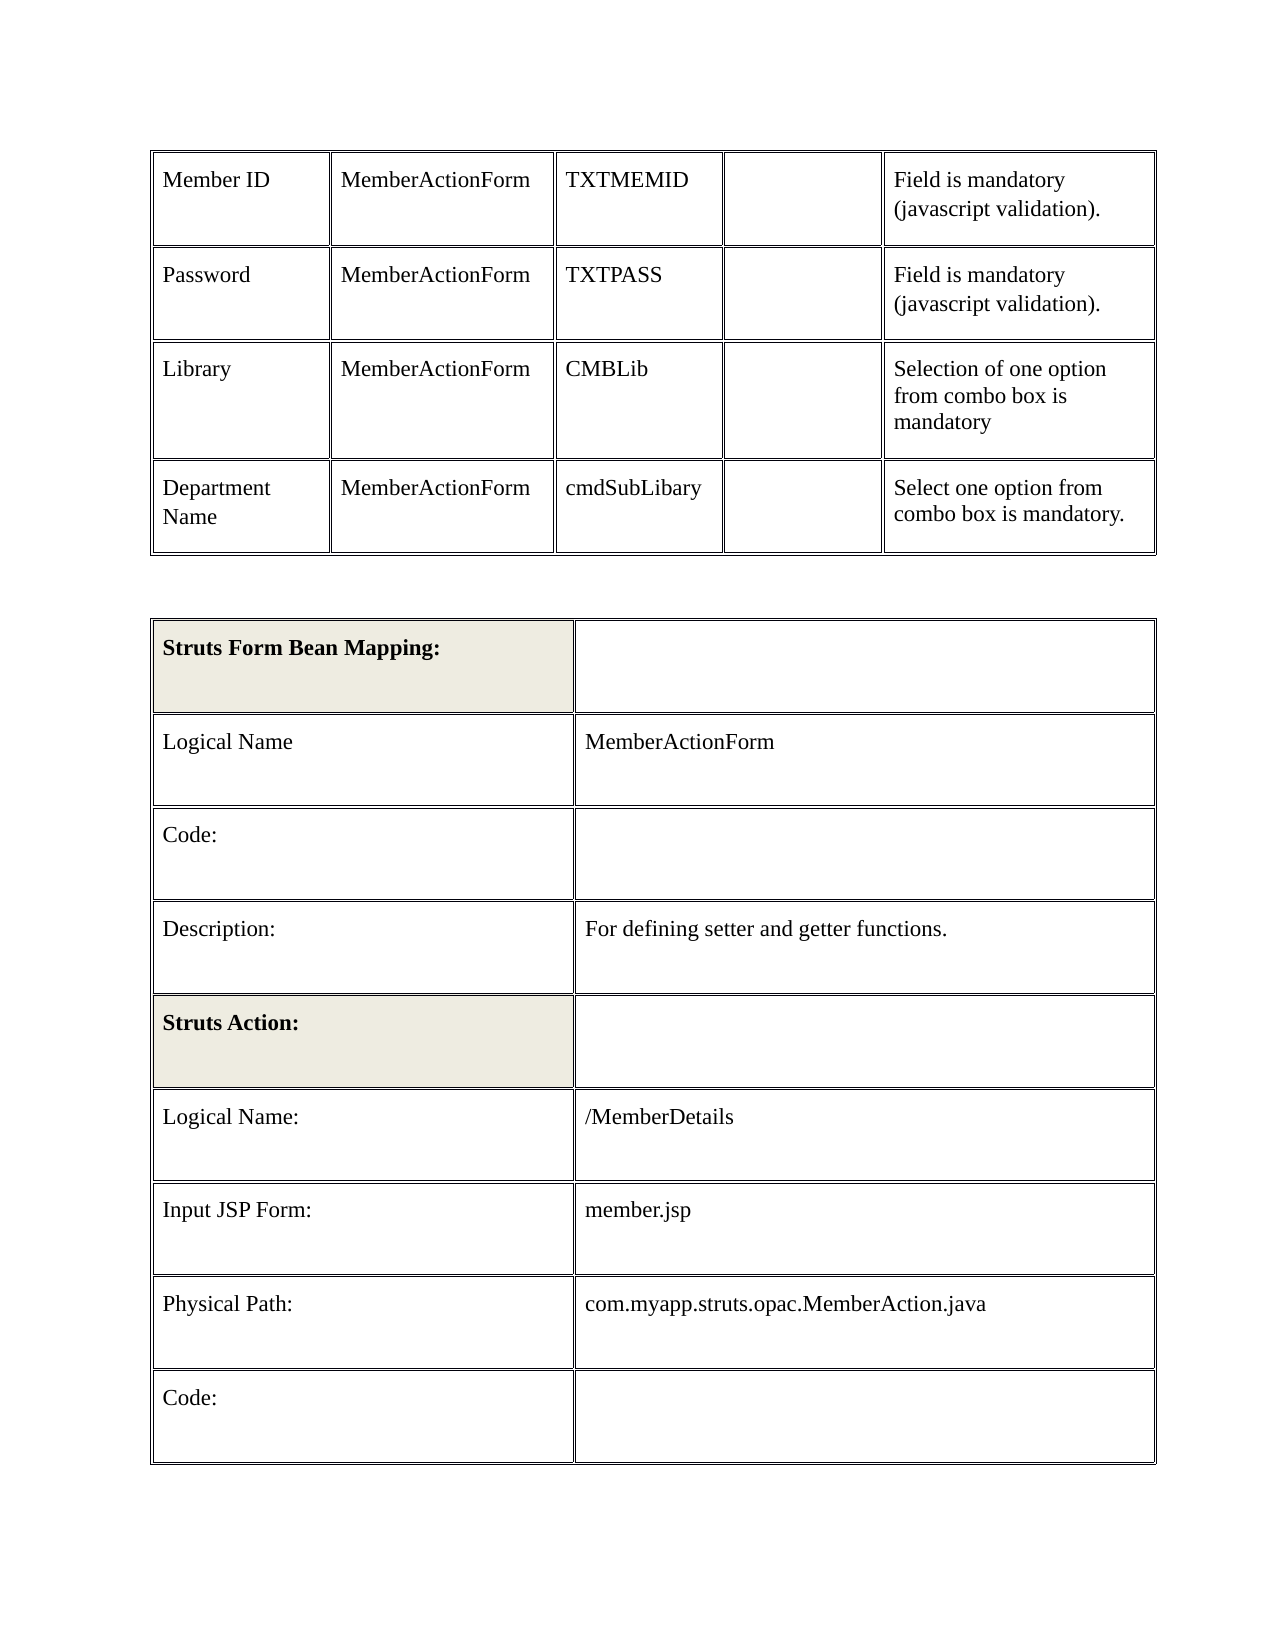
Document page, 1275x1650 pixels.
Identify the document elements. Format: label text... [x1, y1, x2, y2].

table_cell Member ID [154, 153, 329, 245]
table_cell Selection of one option from combo box is mandatory [885, 343, 1154, 457]
table_cell MemberActionForm [332, 153, 553, 245]
table_cell [725, 461, 881, 552]
table_cell Code: [154, 1371, 573, 1462]
table_cell Select one option from combo box is mandatory. [885, 461, 1154, 552]
table_cell cmdSubLibary [557, 461, 722, 552]
table_cell member.jsp [576, 1184, 1154, 1274]
table_cell com.myapp.struts.opac.MemberAction.java [576, 1277, 1154, 1368]
table_cell Physical Path: [154, 1277, 573, 1368]
table_cell For defining setter and getter functions. [576, 902, 1154, 993]
table_cell Code: [154, 809, 573, 899]
table_cell CMBLib [557, 343, 722, 457]
table_cell TXTMEMID [557, 153, 722, 245]
table_cell Field is mandatory (javascript validation). [885, 248, 1154, 339]
table_cell [576, 809, 1154, 899]
table_cell [576, 996, 1154, 1087]
table_cell TXTPASS [557, 248, 722, 339]
table_cell Description: [154, 902, 573, 993]
table_cell MemberActionForm [576, 715, 1154, 805]
table_cell Logical Name [154, 715, 573, 805]
table_cell Library [154, 343, 329, 457]
table_cell MemberActionForm [332, 248, 553, 339]
table_header [576, 621, 1154, 712]
table_cell [725, 248, 881, 339]
table_cell Field is mandatory (javascript validation). [885, 153, 1154, 245]
table_cell [576, 1371, 1154, 1462]
table_cell Struts Action: [154, 996, 573, 1087]
table_cell Department Name [154, 461, 329, 552]
table_cell MemberActionForm [332, 461, 553, 552]
table_cell Input JSP Form: [154, 1184, 573, 1274]
table_cell [725, 343, 881, 457]
table_header Struts Form Bean Mapping: [154, 621, 573, 712]
table_cell Password [154, 248, 329, 339]
table_cell [725, 153, 881, 245]
table_cell MemberActionForm [332, 343, 553, 457]
table_cell /MemberDetails [576, 1090, 1154, 1180]
table_cell Logical Name: [154, 1090, 573, 1180]
